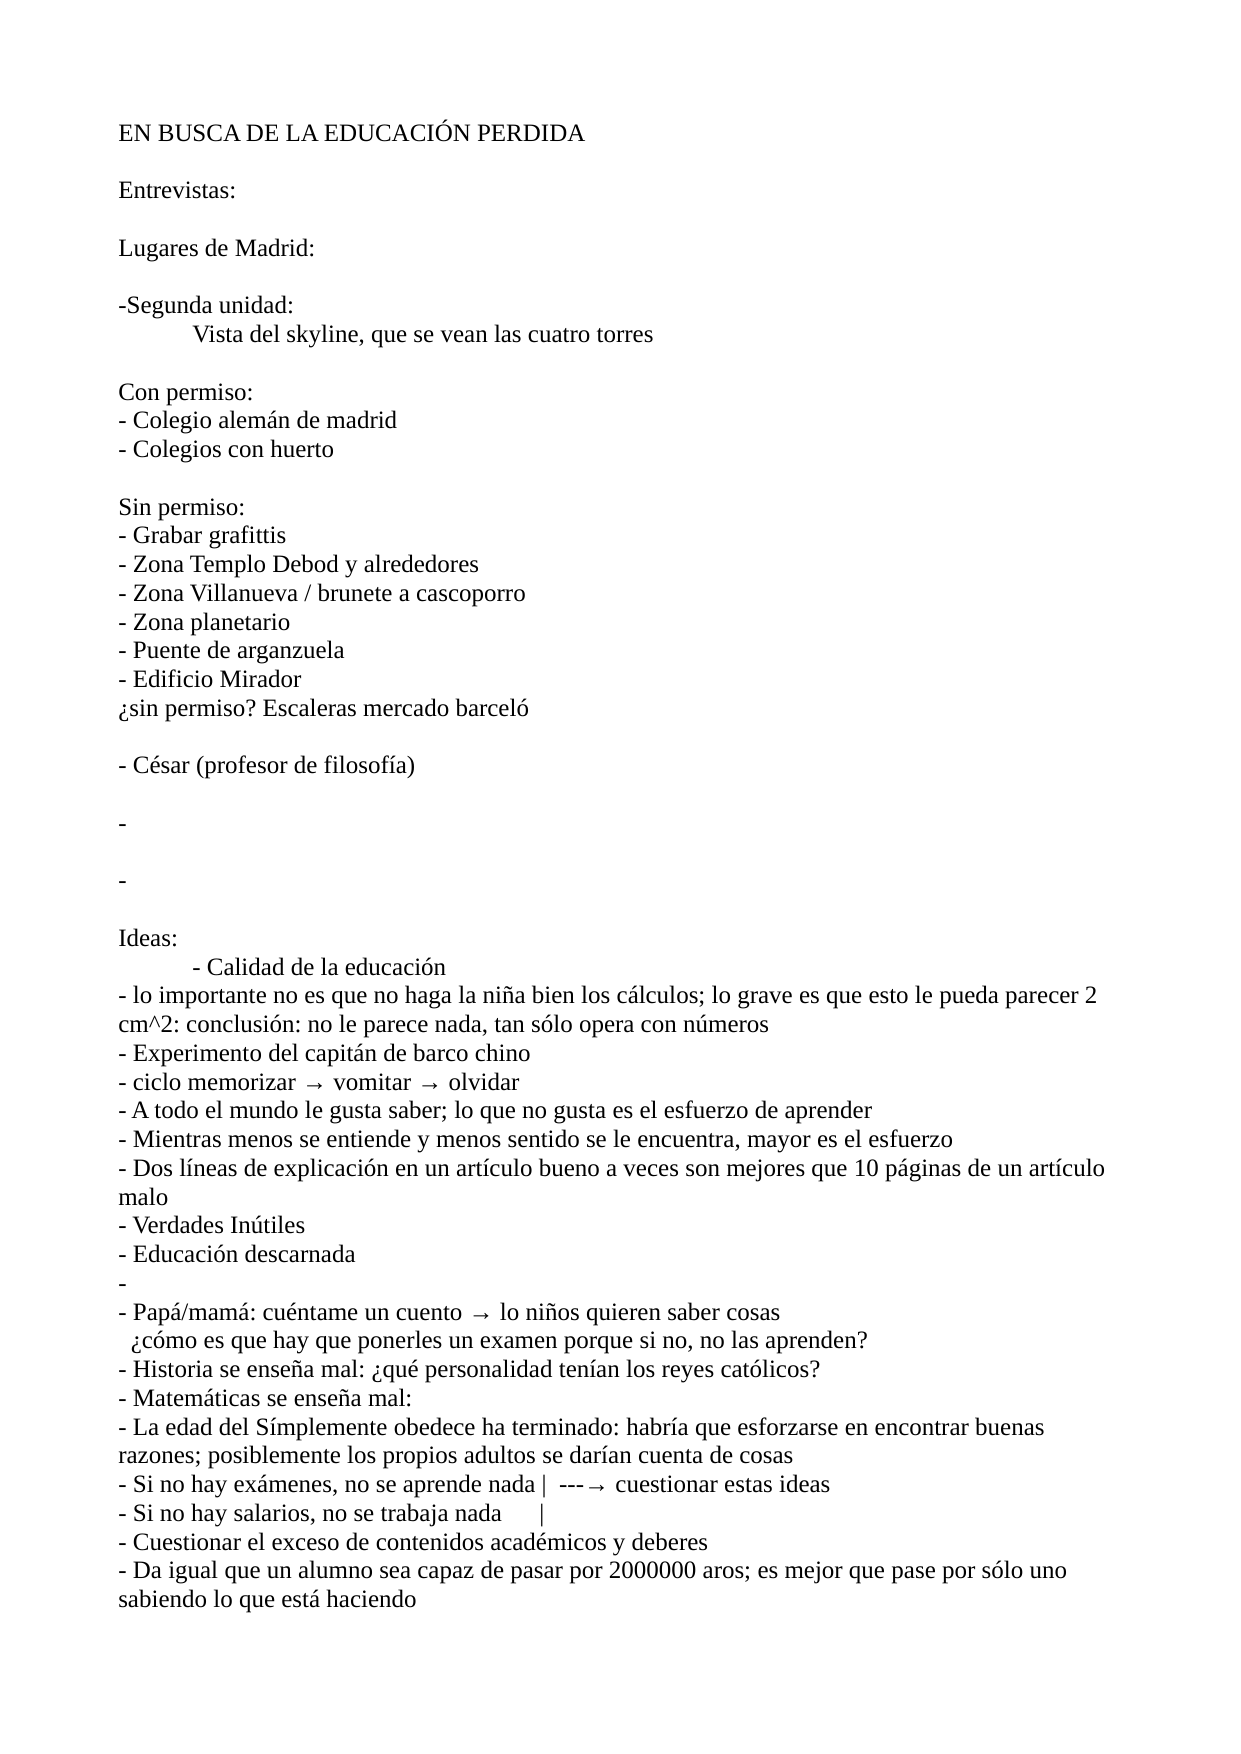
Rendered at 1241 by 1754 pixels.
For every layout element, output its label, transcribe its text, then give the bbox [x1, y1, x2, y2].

text ¿sin permiso? Escaleras mercado barceló [118, 693, 1122, 722]
text - A todo el mundo le gusta saber; lo que no gusta es el esfuerzo de aprender [118, 1096, 1122, 1124]
text Lugares de Madrid: [118, 233, 1122, 262]
text - Zona Villanueva / brunete a cascoporro [118, 578, 1122, 607]
text - Mientras menos se entiende y menos sentido se le encuentra, mayor es el esfuerzo [118, 1124, 1122, 1153]
text - Papá/mamá: cuéntame un cuento → lo niños quieren saber cosas [118, 1297, 1122, 1326]
text Sin permiso: [118, 492, 1122, 521]
text Con permiso: [118, 377, 1122, 406]
text - ciclo memorizar → vomitar → olvidar [118, 1067, 1122, 1096]
text Entrevistas: [118, 176, 1122, 204]
text - Verdades Inútiles [118, 1211, 1122, 1239]
text Vista del skyline, que se vean las cuatro torres [118, 319, 1122, 348]
text - Cuestionar el exceso de contenidos académicos y deberes [118, 1527, 1122, 1556]
text Ideas: [118, 923, 1122, 952]
text - Si no hay exámenes, no se aprende nada | ---→ cuestionar estas ideas [118, 1469, 1122, 1498]
text - Zona planetario [118, 607, 1122, 636]
text ¿cómo es que hay que ponerles un examen porque si no, no las aprenden? [118, 1326, 1122, 1354]
text - Matemáticas se enseña mal: [118, 1383, 1122, 1412]
text - Colegios con huerto [118, 434, 1122, 463]
text - [118, 808, 1122, 837]
text EN BUSCA DE LA EDUCACIÓN PERDIDA [118, 118, 1122, 147]
text - Experimento del capitán de barco chino [118, 1038, 1122, 1067]
text - Calidad de la educación [118, 952, 1122, 981]
text -Segunda unidad: [118, 291, 1122, 319]
text - lo importante no es que no haga la niña bien los cálculos; lo grave es que esto le pueda parecer 2 cm^2: conclusión: no le parece nada, tan sólo opera con números [118, 981, 1122, 1038]
text - Dos líneas de explicación en un artículo bueno a veces son mejores que 10 páginas de un artículo malo [118, 1153, 1122, 1211]
text - Colegio alemán de madrid [118, 406, 1122, 434]
text - [118, 1268, 1122, 1297]
text - Zona Templo Debod y alrededores [118, 549, 1122, 578]
text - Puente de arganzuela [118, 636, 1122, 664]
text - César (profesor de filosofía) [118, 751, 1122, 779]
text - [118, 866, 1122, 894]
text - Da igual que un alumno sea capaz de pasar por 2000000 aros; es mejor que pase por sólo uno sabiendo lo que está haciendo [118, 1556, 1122, 1613]
text - La edad del Símplemente obedece ha terminado: habría que esforzarse en encontrar buenas razones; posiblemente los propios adultos se darían cuenta de cosas [118, 1412, 1122, 1469]
text - Si no hay salarios, no se trabaja nada | [118, 1498, 1122, 1527]
text - Edificio Mirador [118, 664, 1122, 693]
text - Educación descarnada [118, 1239, 1122, 1268]
text - Historia se enseña mal: ¿qué personalidad tenían los reyes católicos? [118, 1354, 1122, 1383]
text - Grabar grafittis [118, 521, 1122, 549]
